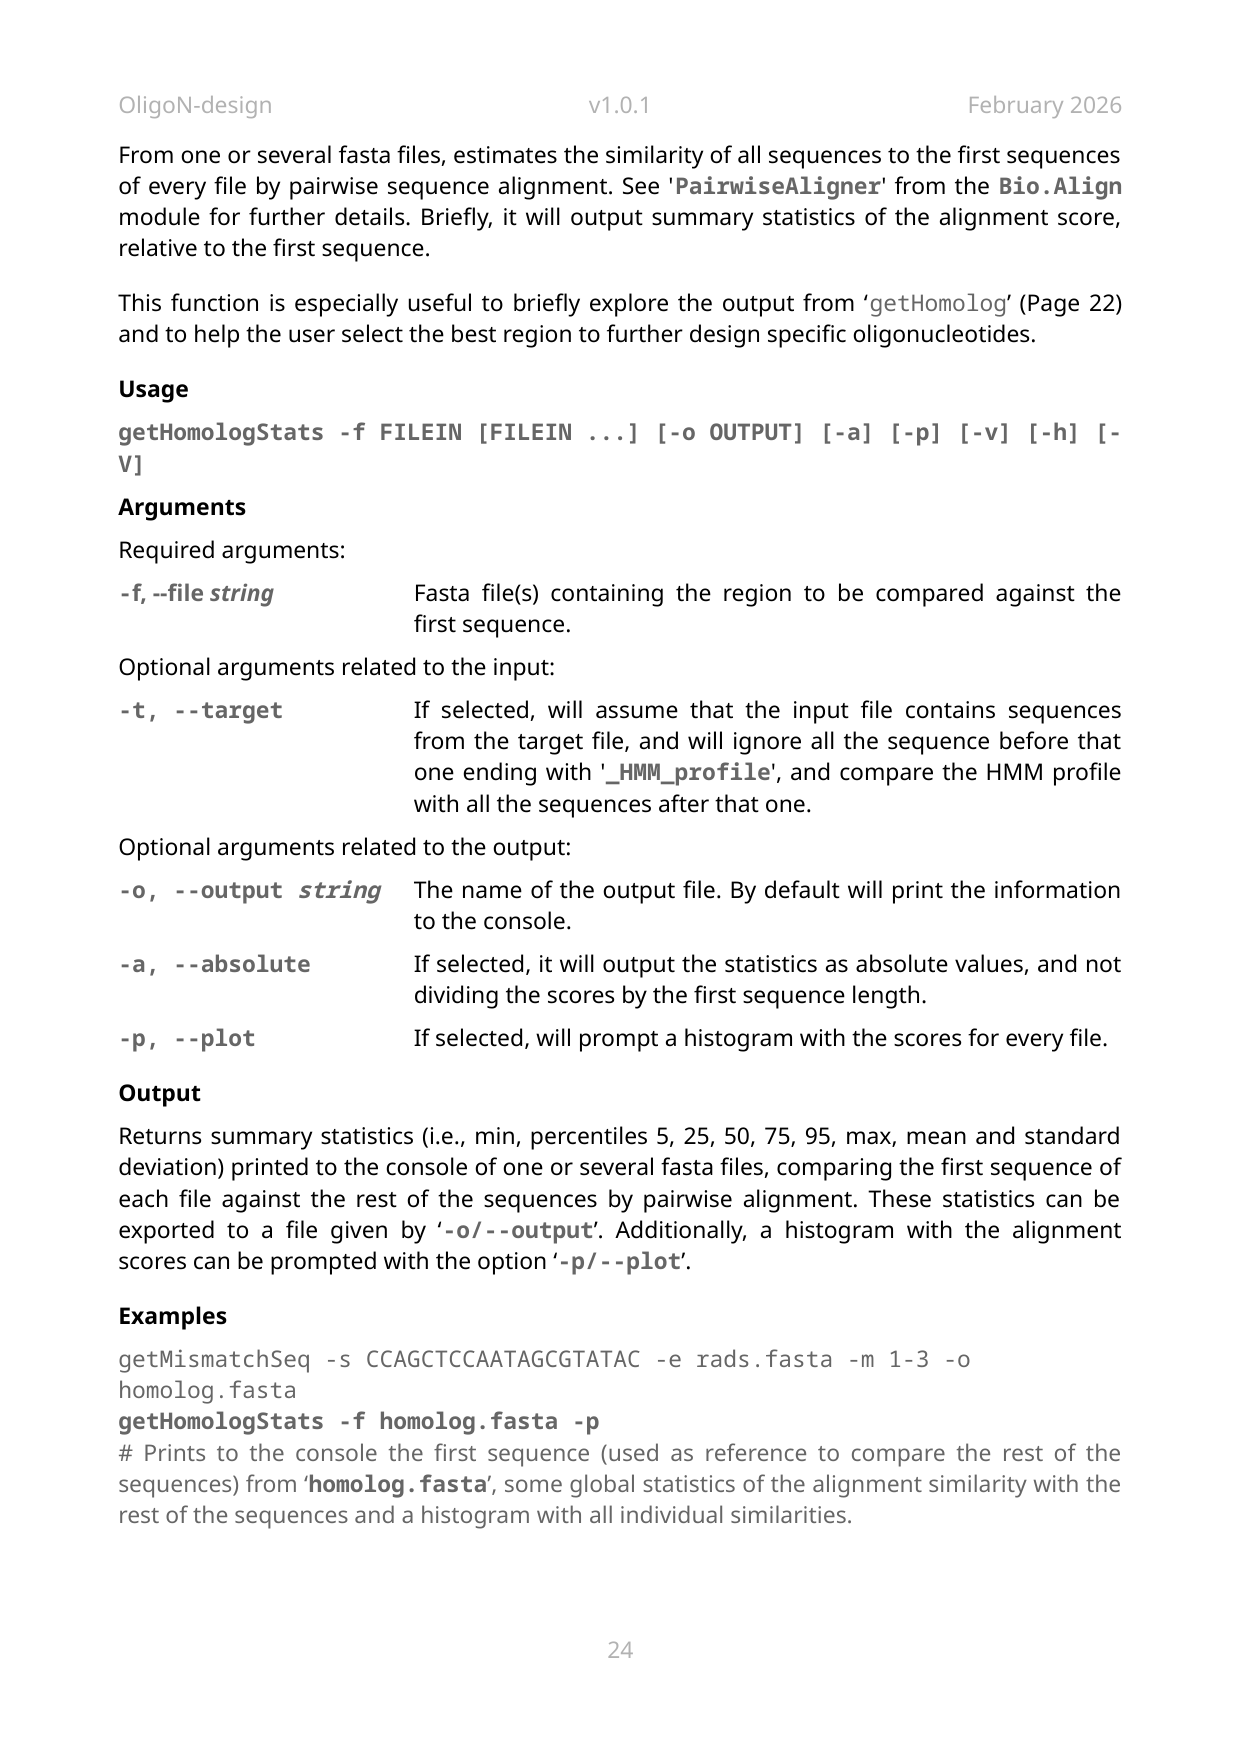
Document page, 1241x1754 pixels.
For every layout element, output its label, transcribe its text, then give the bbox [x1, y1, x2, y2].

text getHomologStats -f FILEIN [FILEIN ...] [-o OUTPUT] [-a] [-p] [-v] [-h] [-V] [118, 416, 1122, 479]
text Usage [118, 373, 1122, 404]
text -f, --file string Fasta file(s) containing the region to be compared against the first sequence. [118, 577, 1122, 639]
text From one or several fasta files, estimates the similarity of all sequences to the first sequences of every file by pairwise sequence alignment. See 'PairwiseAligner' from the Bio.Align module for further details. Briefly, it will output summary statistics of the alignment score, relative to the first sequence. [118, 139, 1122, 264]
text Optional arguments related to the output: [118, 831, 1122, 862]
text Optional arguments related to the input: [118, 651, 1122, 682]
text -t, --target If selected, will assume that the input file contains sequences from the target file, and will ignore all the sequence before that one ending with '_HMM_profile', and compare the HMM profile with all the sequences after that one. [118, 694, 1122, 819]
text This function is especially useful to briefly explore the output from ‘getHomolog’ (Page 22) and to help the user select the best region to further design specific oligonucleotides. [118, 287, 1122, 350]
text -p, --plot If selected, will prompt a histogram with the scores for every file. [118, 1022, 1122, 1053]
text getMismatchSeq -s CCAGCTCCAATAGCGTATAC -e rads.fasta -m 1-3 -o homolog.fasta [118, 1343, 1122, 1405]
text Required arguments: [118, 533, 1122, 565]
text Arguments [118, 491, 1122, 522]
text Returns summary statistics (i.e., min, percentiles 5, 25, 50, 75, 95, max, mean and standard deviation) printed to the console of one or several fasta files, comparing the first sequence of each file against the rest of the sequences by pairwise alignment. These statistics can be exported to a file given by ‘-o/--output’. Additionally, a histogram with the alignment scores can be prompted with the option ‘-p/--plot’. [118, 1120, 1122, 1276]
text Examples [118, 1300, 1122, 1331]
text Output [118, 1077, 1122, 1108]
text # Prints to the console the first sequence (used as reference to compare the rest of the sequences) from ‘homolog.fasta’, some global statistics of the alignment similarity with the rest of the sequences and a histogram with all individual similarities. [118, 1437, 1122, 1530]
text -a, --absolute If selected, it will output the statistics as absolute values, and not dividing the scores by the first sequence length. [118, 948, 1122, 1010]
text getHomologStats -f homolog.fasta -p [118, 1405, 1122, 1437]
text -o, --output string The name of the output file. By default will print the information to the console. [118, 874, 1122, 936]
